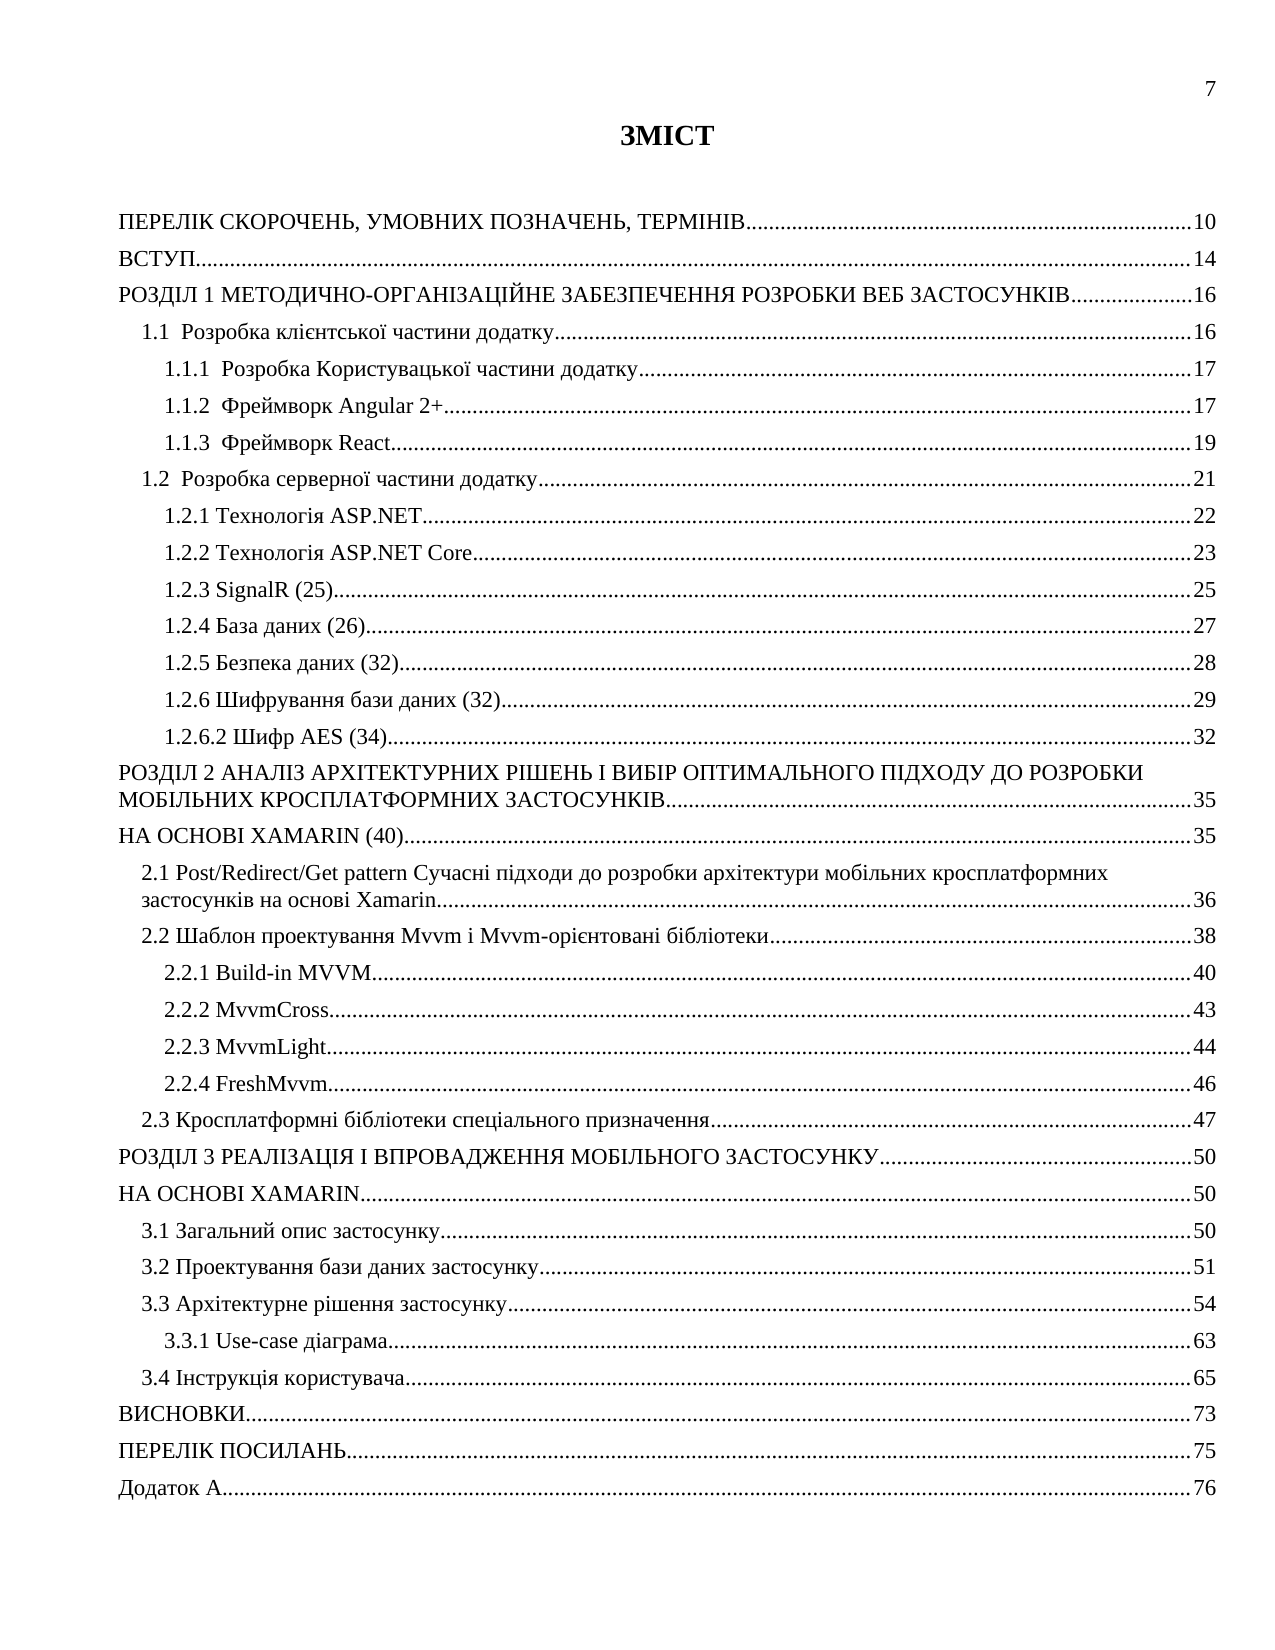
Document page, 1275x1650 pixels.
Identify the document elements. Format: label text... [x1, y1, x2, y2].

text 3.4 Інструкція користувача 65 [141, 1364, 1216, 1390]
text 3.2 Проектування бази даних застосунку 51 [141, 1253, 1216, 1280]
text 1.1 Розробка клієнтської частини додатку 16 [141, 318, 1216, 344]
text 1.2.4 База даних (26) 27 [164, 612, 1216, 639]
text НА ОСНОВІ XAMARIN 50 [118, 1180, 1216, 1206]
text 1.1.2 Фреймворк Angular 2+ 17 [164, 392, 1216, 418]
text 1.1.1 Розробка Користувацької частини додатку 17 [164, 355, 1216, 381]
text РОЗДІЛ 2 АНАЛІЗ АРХІТЕКТУРНИХ РІШЕНЬ І ВИБІР ОПТИМАЛЬНОГО ПІДХОДУ ДО РОЗРОБКИ МОБІЛЬНИХ КРОСПЛАТФОРМНИХ ЗАСТОСУНКІВ 35 [118, 759, 1216, 812]
text 1.2.2 Технологія ASP.NET Core 23 [164, 539, 1216, 565]
text Додаток А 76 [118, 1474, 1216, 1500]
text ВСТУП 14 [118, 245, 1216, 271]
text 1.2.6.2 Шифр AES (34) 32 [164, 723, 1216, 749]
text 2.3 Кросплатформні бібліотеки спеціального призначення 47 [141, 1106, 1216, 1133]
text 2.2.1 Build-in MVVM 40 [164, 959, 1216, 986]
text РОЗДІЛ 1 МЕТОДИЧНО-ОРГАНІЗАЦІЙНЕ ЗАБЕЗПЕЧЕННЯ РОЗРОБКИ ВЕБ ЗАСТОСУНКІВ 16 [118, 281, 1216, 308]
text 2.2.3 MvvmLight 44 [164, 1033, 1216, 1059]
text РОЗДІЛ 3 РЕАЛІЗАЦІЯ І ВПРОВАДЖЕННЯ МОБІЛЬНОГО ЗАСТОСУНКУ 50 [118, 1143, 1216, 1169]
text ЗМІСТ [118, 118, 1216, 152]
text ПЕРЕЛІК СКОРОЧЕНЬ, УМОВНИХ ПОЗНАЧЕНЬ, ТЕРМІНІВ 10 [118, 208, 1216, 234]
text 2.1 Post/Redirect/Get pattern Сучасні підходи до розробки архітектури мобільних кросплатформних застосунків на основі Xamarin 36 [141, 859, 1216, 912]
text 1.2.1 Технологія ASP.NET 22 [164, 502, 1216, 528]
text 1.1.3 Фреймворк React 19 [164, 428, 1216, 455]
text 1.2.3 SignalR (25) 25 [164, 576, 1216, 602]
text 3.3.1 Use-case діаграма 63 [164, 1327, 1216, 1353]
text 1.2.5 Безпека даних (32) 28 [164, 649, 1216, 676]
text 2.2 Шаблон проектування Mvvm і Mvvm-орієнтовані бібліотеки 38 [141, 922, 1216, 949]
text 1.2.6 Шифрування бази даних (32) 29 [164, 686, 1216, 712]
text НА ОСНОВІ XAMARIN (40) 35 [118, 823, 1216, 849]
text 1.2 Розробка серверної частини додатку 21 [141, 465, 1216, 492]
text 2.2.4 FreshMvvm 46 [164, 1069, 1216, 1096]
text ПЕРЕЛІК ПОСИЛАНЬ 75 [118, 1437, 1216, 1464]
text ВИСНОВКИ 73 [118, 1401, 1216, 1427]
text 3.3 Архітектурне рішення застосунку 54 [141, 1290, 1216, 1317]
text 2.2.2 MvvmCross 43 [164, 996, 1216, 1022]
text 3.1 Загальний опис застосунку 50 [141, 1217, 1216, 1243]
